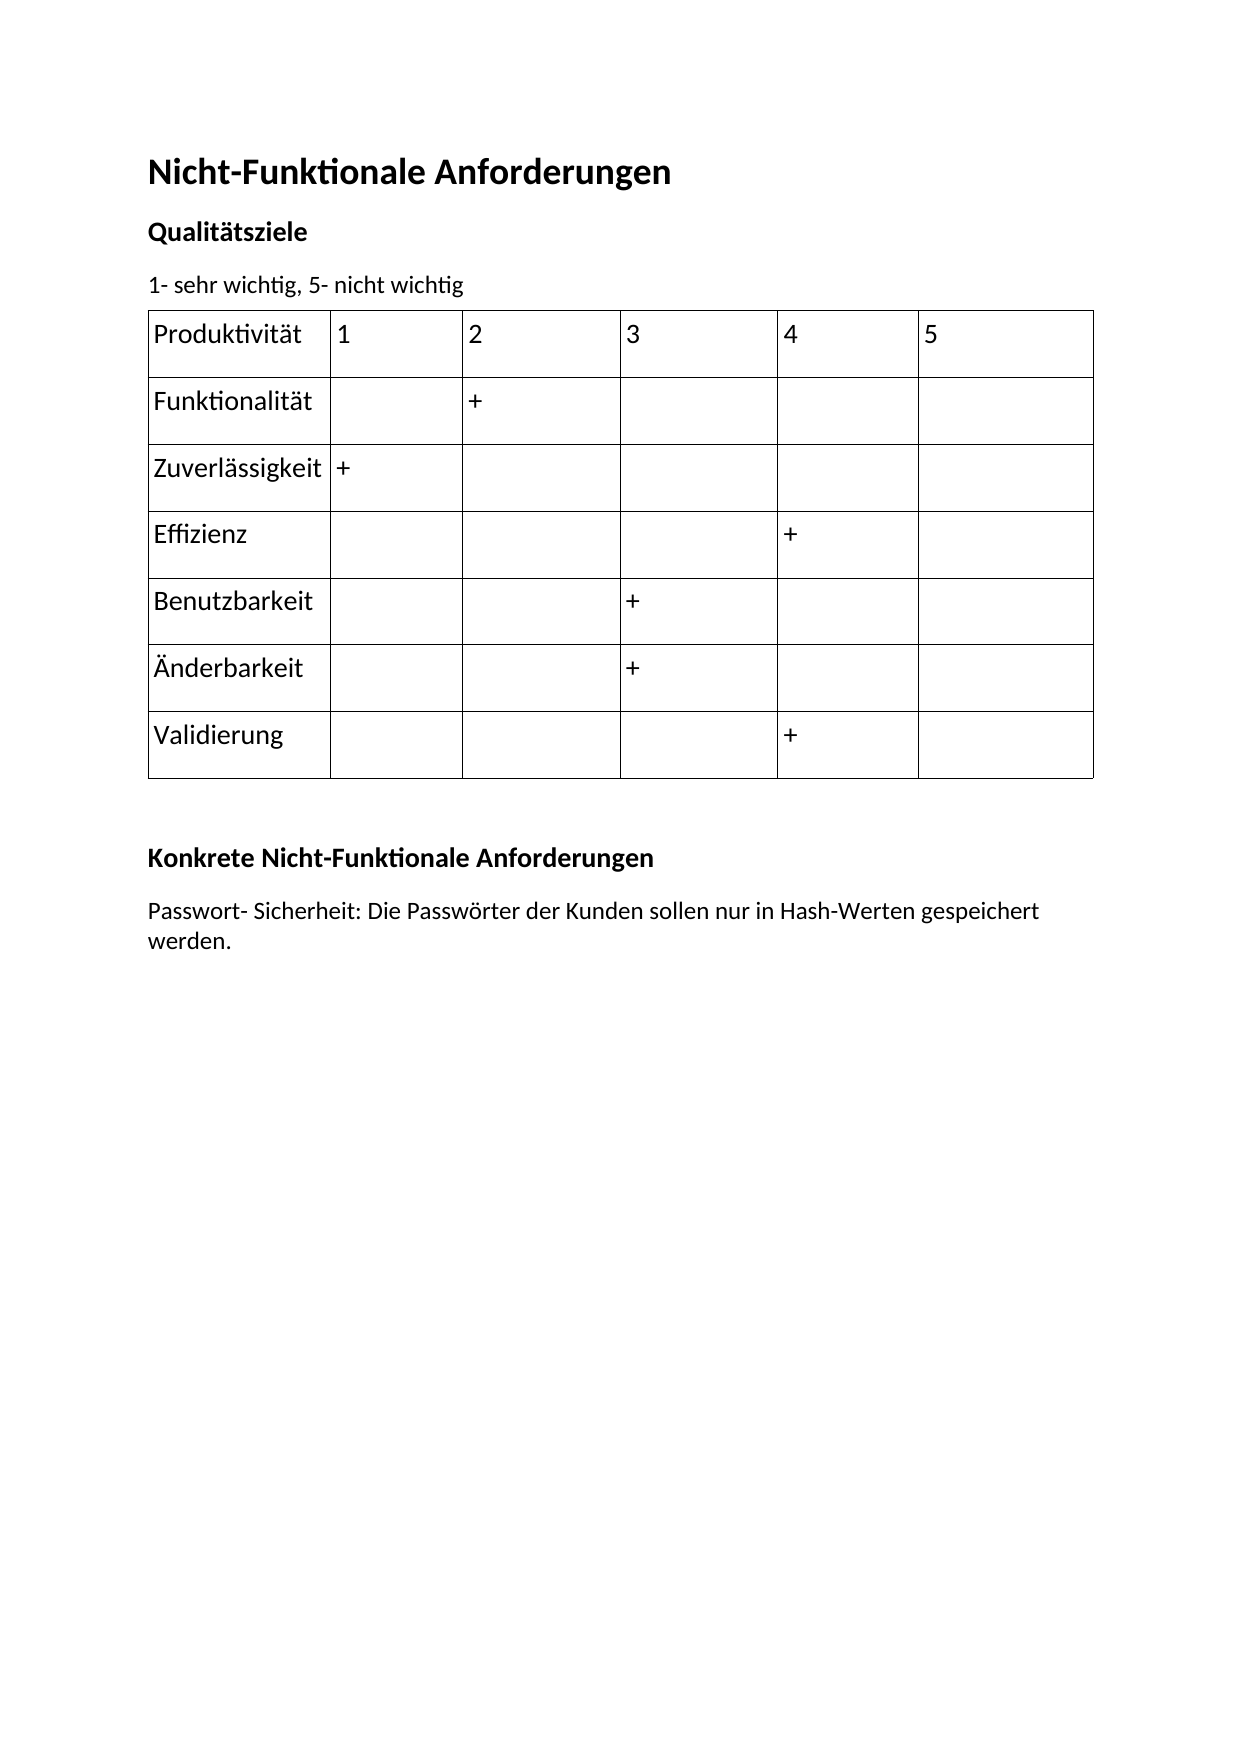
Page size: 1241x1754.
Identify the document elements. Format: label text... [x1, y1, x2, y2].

text Nicht-Funktionale Anforderungen [148, 148, 1093, 193]
table_cell [331, 378, 462, 444]
table_cell [778, 579, 918, 644]
table_cell [919, 445, 1093, 511]
table_cell [919, 645, 1093, 711]
table_cell + [621, 645, 777, 711]
text Konkrete Nicht-Funktionale Anforderungen [148, 840, 1093, 874]
table_header Produktivität [149, 311, 330, 377]
table_cell [463, 712, 620, 778]
table_cell Benutzbarkeit [149, 579, 330, 644]
table_cell [778, 645, 918, 711]
table_cell + [778, 512, 918, 577]
table_cell [778, 378, 918, 444]
table_cell Validierung [149, 712, 330, 778]
table_cell [919, 512, 1093, 577]
table_cell [463, 579, 620, 644]
table_header 1 [331, 311, 462, 377]
table_cell [778, 445, 918, 511]
table_cell Änderbarkeit [149, 645, 330, 711]
table_header 4 [778, 311, 918, 377]
table_cell [331, 645, 462, 711]
table_cell [919, 378, 1093, 444]
table_cell [621, 512, 777, 577]
table_cell [463, 512, 620, 577]
text Passwort- Sicherheit: Die Passwörter der Kunden sollen nur in Hash-Werten gespeichert werden. [148, 895, 1093, 956]
table_cell [463, 445, 620, 511]
table_cell Effizienz [149, 512, 330, 577]
table_cell [331, 712, 462, 778]
table_cell [331, 512, 462, 577]
table_cell [919, 579, 1093, 644]
table_cell [463, 645, 620, 711]
table_header 5 [919, 311, 1093, 377]
table_cell Zuverlässigkeit [149, 445, 330, 511]
table_header 3 [621, 311, 777, 377]
text 1- sehr wichtig, 5- nicht wichtig [148, 269, 1093, 300]
table_cell [919, 712, 1093, 778]
table_cell [621, 712, 777, 778]
table_cell + [621, 579, 777, 644]
table_cell [621, 445, 777, 511]
table_cell + [331, 445, 462, 511]
table_cell [621, 378, 777, 444]
table_header 2 [463, 311, 620, 377]
table_cell Funktionalität [149, 378, 330, 444]
text Qualitätsziele [148, 214, 1093, 249]
table_cell [331, 579, 462, 644]
table_cell + [463, 378, 620, 444]
table_cell + [778, 712, 918, 778]
